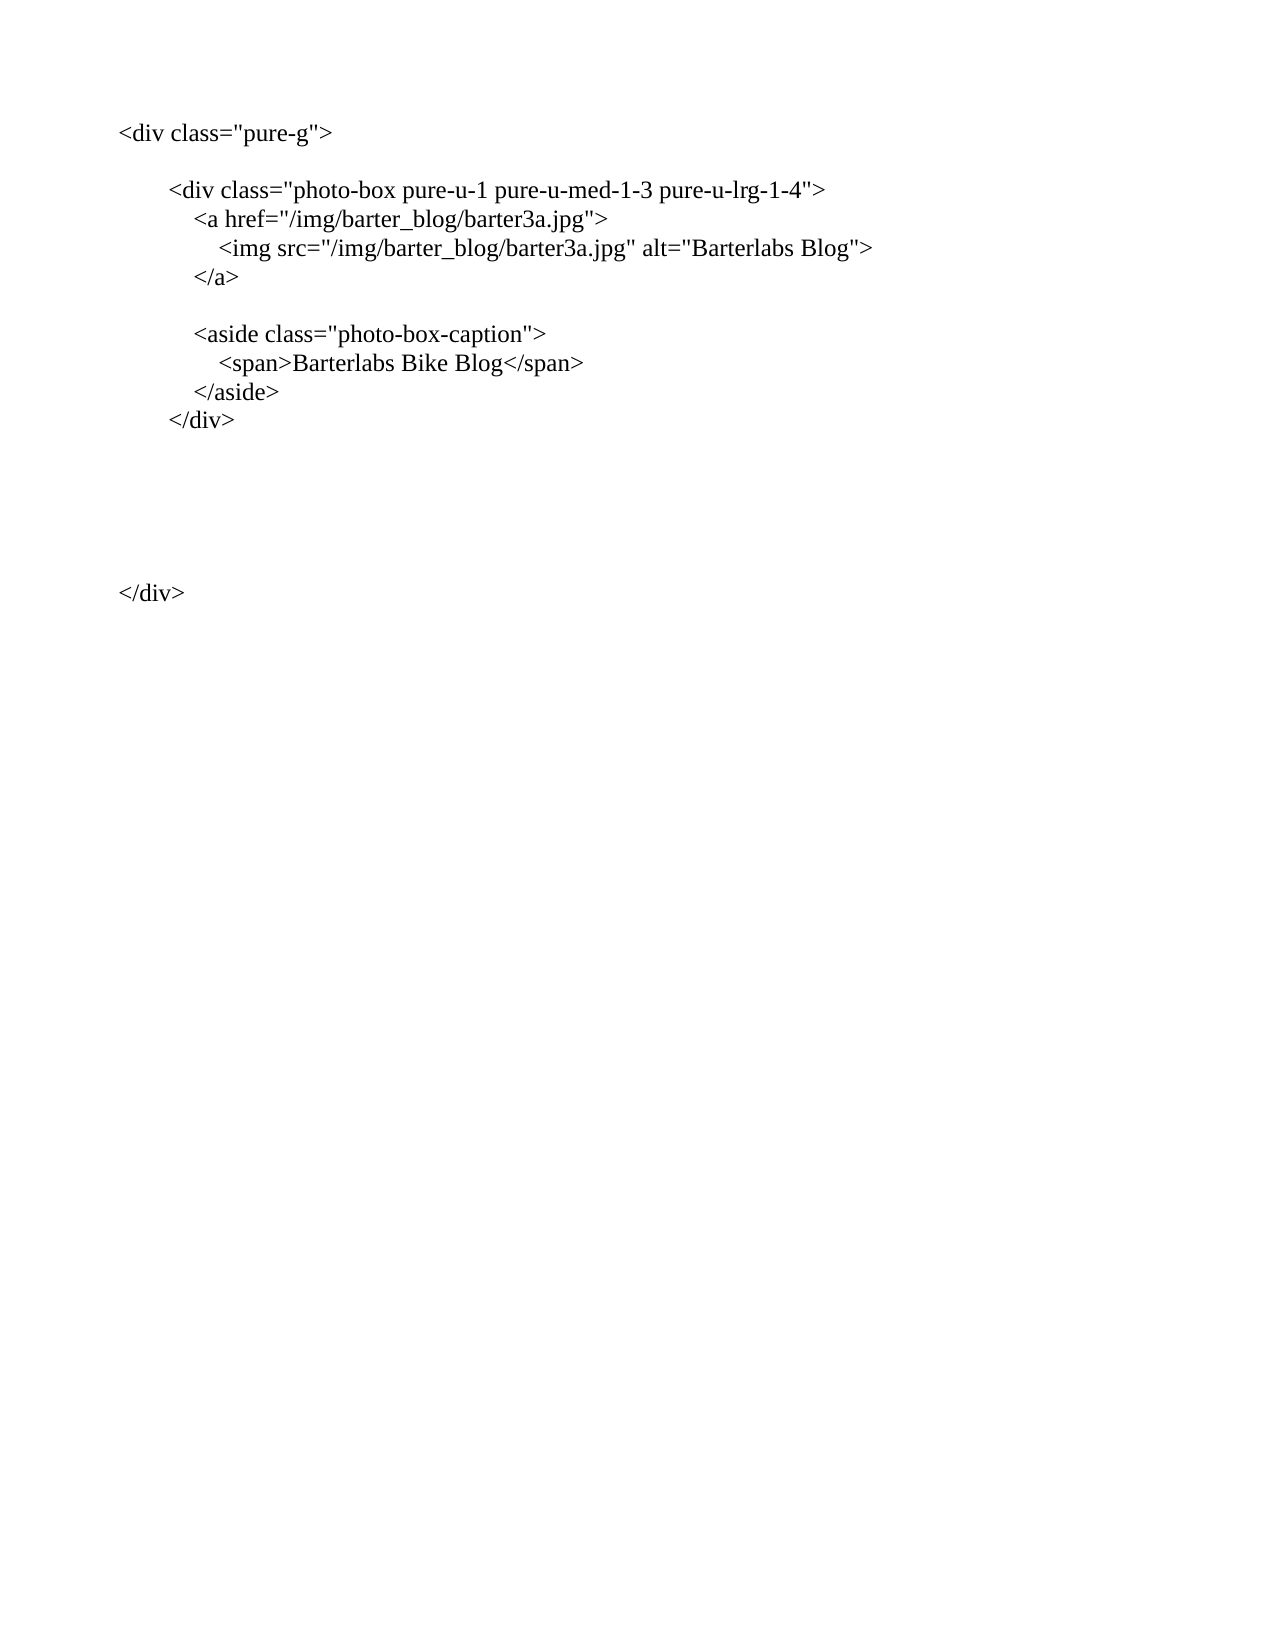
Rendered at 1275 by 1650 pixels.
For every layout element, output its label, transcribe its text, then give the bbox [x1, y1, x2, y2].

text <span>Barterlabs Bike Blog</span> [118, 348, 1157, 377]
text <div class="pure-g"> [118, 118, 1157, 147]
text <aside class="photo-box-caption"> [118, 319, 1157, 348]
text <div class="photo-box pure-u-1 pure-u-med-1-3 pure-u-lrg-1-4"> [118, 176, 1157, 204]
text <img src="/img/barter_blog/barter3a.jpg" alt="Barterlabs Blog"> [118, 233, 1157, 262]
text </div> [118, 578, 1157, 607]
text </aside> [118, 377, 1157, 406]
text </a> [118, 262, 1157, 291]
text </div> [118, 406, 1157, 434]
text <a href="/img/barter_blog/barter3a.jpg"> [118, 204, 1157, 233]
